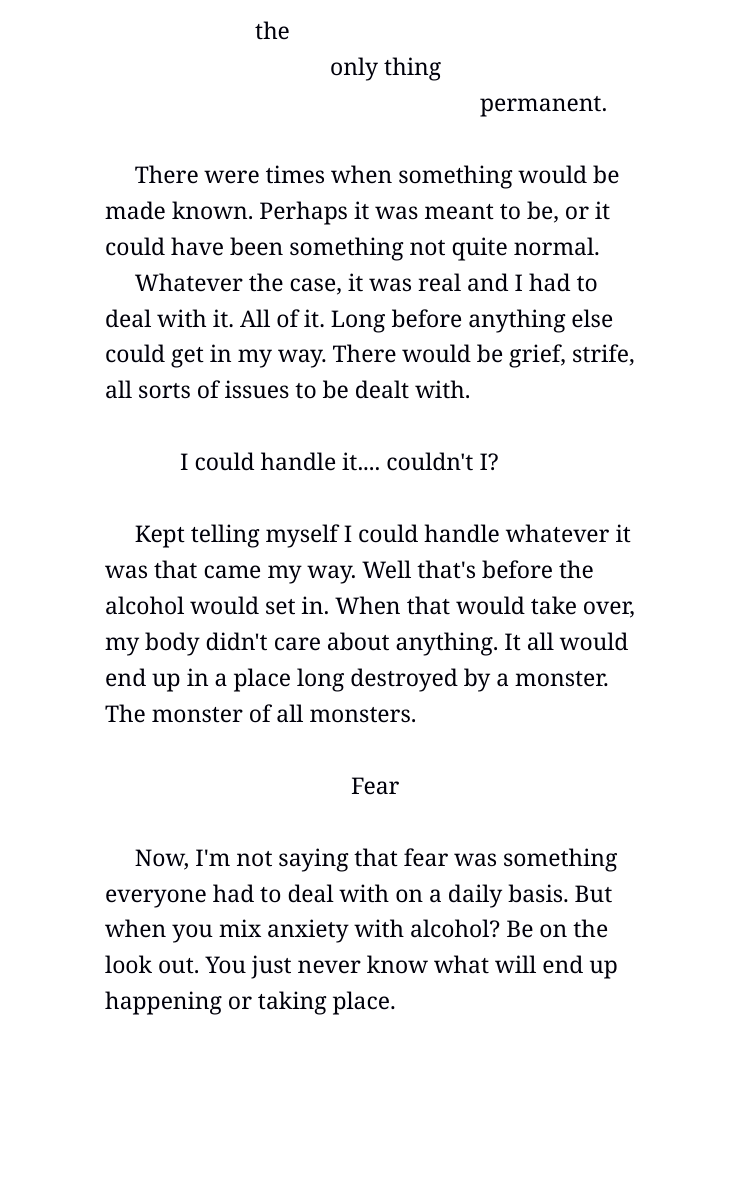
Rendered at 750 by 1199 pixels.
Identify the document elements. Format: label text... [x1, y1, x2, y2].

text Now, I'm not saying that fear was something everyone had to deal with on a daily basis. But when you mix anxiety with alcohol? Be on the look out. You just never know what will end up happening or taking place. [105, 842, 645, 1017]
text I could handle it.... couldn't I? [105, 446, 645, 477]
text Whatever the case, it was real and I had to deal with it. All of it. Long before anything else could get in my way. There would be grief, strife, all sorts of issues to be dealt with. [105, 267, 645, 406]
text permanent. [105, 87, 645, 118]
text only thing [105, 51, 645, 82]
text There were times when something would be made known. Perhaps it was meant to be, or it could have been something not quite normal. [105, 159, 645, 262]
text Fear [105, 770, 645, 801]
text Kept telling myself I could handle whatever it was that came my way. Well that's before the alcohol would set in. When that would take over, my body didn't care about anything. It all would end up in a place long destroyed by a monster. The monster of all monsters. [105, 518, 645, 729]
text the [105, 15, 645, 46]
